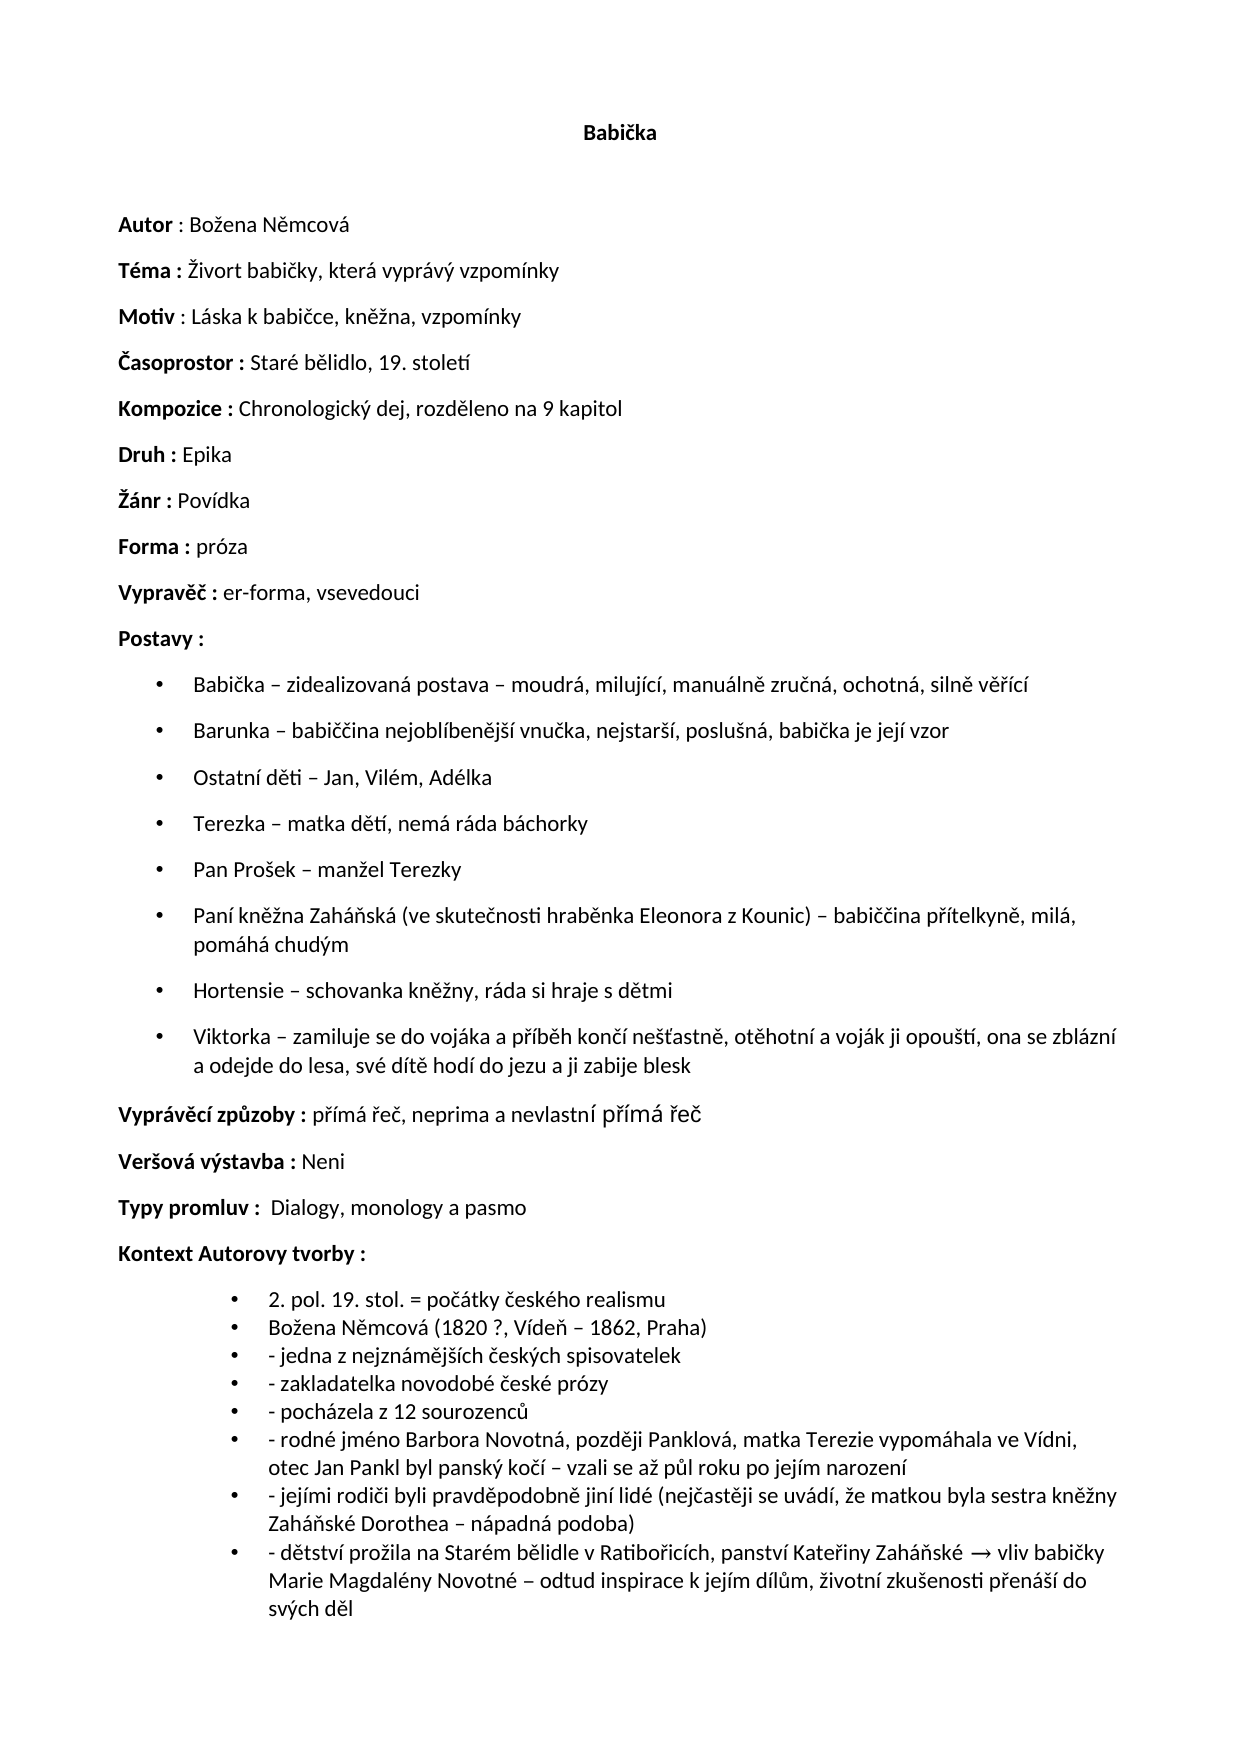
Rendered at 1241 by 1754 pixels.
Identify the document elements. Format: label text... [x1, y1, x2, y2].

list Božena Němcová (1820 ?, Vídeň – 1862, Praha) [231, 1313, 1122, 1341]
list Viktorka – zamiluje se do vojáka a příběh končí nešťastně, otěhotní a voják ji opouští, ona se zblázní a odejde do lesa, své dítě hodí do jezu a ji zabije blesk [156, 1022, 1122, 1080]
text Forma : próza [118, 532, 1122, 561]
list - jedna z nejznámějších českých spisovatelek [231, 1341, 1122, 1369]
list - dětství prožila na Starém bělidle v Ratibořicích, panství Kateřiny Zaháňské → vliv babičky Marie Magdalény Novotné – odtud inspirace k jejím dílům, životní zkušenosti přenáší do svých děl [231, 1537, 1122, 1622]
list - jejími rodiči byli pravděpodobně jiní lidé (nejčastěji se uvádí, že matkou byla sestra kněžny Zaháňské Dorothea – nápadná podoba) [231, 1481, 1122, 1537]
text Autor : Božena Němcová [118, 210, 1122, 238]
text Babička [118, 118, 1122, 146]
text Motiv : Láska k babičce, kněžna, vzpomínky [118, 302, 1122, 330]
list Hortensie – schovanka kněžny, ráda si hraje s dětmi [156, 976, 1122, 1004]
text Časoprostor : Staré bělidlo, 19. století [118, 348, 1122, 376]
text Postavy : [118, 624, 1122, 653]
list - rodné jméno Barbora Novotná, později Panklová, matka Terezie vypomáhala ve Vídni, otec Jan Pankl byl panský kočí – vzali se až půl roku po jejím narození [231, 1425, 1122, 1481]
list Ostatní děti – Jan, Vilém, Adélka [156, 763, 1122, 791]
list Pan Prošek – manžel Terezky [156, 855, 1122, 883]
list Babička – zidealizovaná postava – moudrá, milující, manuálně zručná, ochotná, silně věřící [156, 671, 1122, 699]
text Veršová výstavba : Neni [118, 1147, 1122, 1175]
list - pocházela z 12 sourozenců [231, 1397, 1122, 1425]
list Terezka – matka dětí, nemá ráda báchorky [156, 809, 1122, 837]
list 2. pol. 19. stol. = počátky českého realismu [231, 1285, 1122, 1313]
text Druh : Epika [118, 440, 1122, 468]
list Barunka – babiččina nejoblíbenější vnučka, nejstarší, poslušná, babička je její vzor [156, 717, 1122, 745]
list - zakladatelka novodobé české prózy [231, 1369, 1122, 1397]
text Vypravěč : er-forma, vsevedouci [118, 578, 1122, 607]
text Kontext Autorovy tvorby : [118, 1239, 1122, 1267]
list Paní kněžna Zaháňská (ve skutečnosti hraběnka Eleonora z Kounic) – babiččina přítelkyně, milá, pomáhá chudým [156, 901, 1122, 958]
text Kompozice : Chronologický dej, rozděleno na 9 kapitol [118, 394, 1122, 422]
text Typy promluv : Dialogy, monology a pasmo [118, 1193, 1122, 1221]
text Žánr : Povídka [118, 486, 1122, 514]
text Téma : Živort babičky, která vyprávý vzpomínky [118, 256, 1122, 284]
text Vyprávěcí způzoby : přímá řeč, neprima a nevlastní přímá řeč [118, 1098, 1122, 1129]
